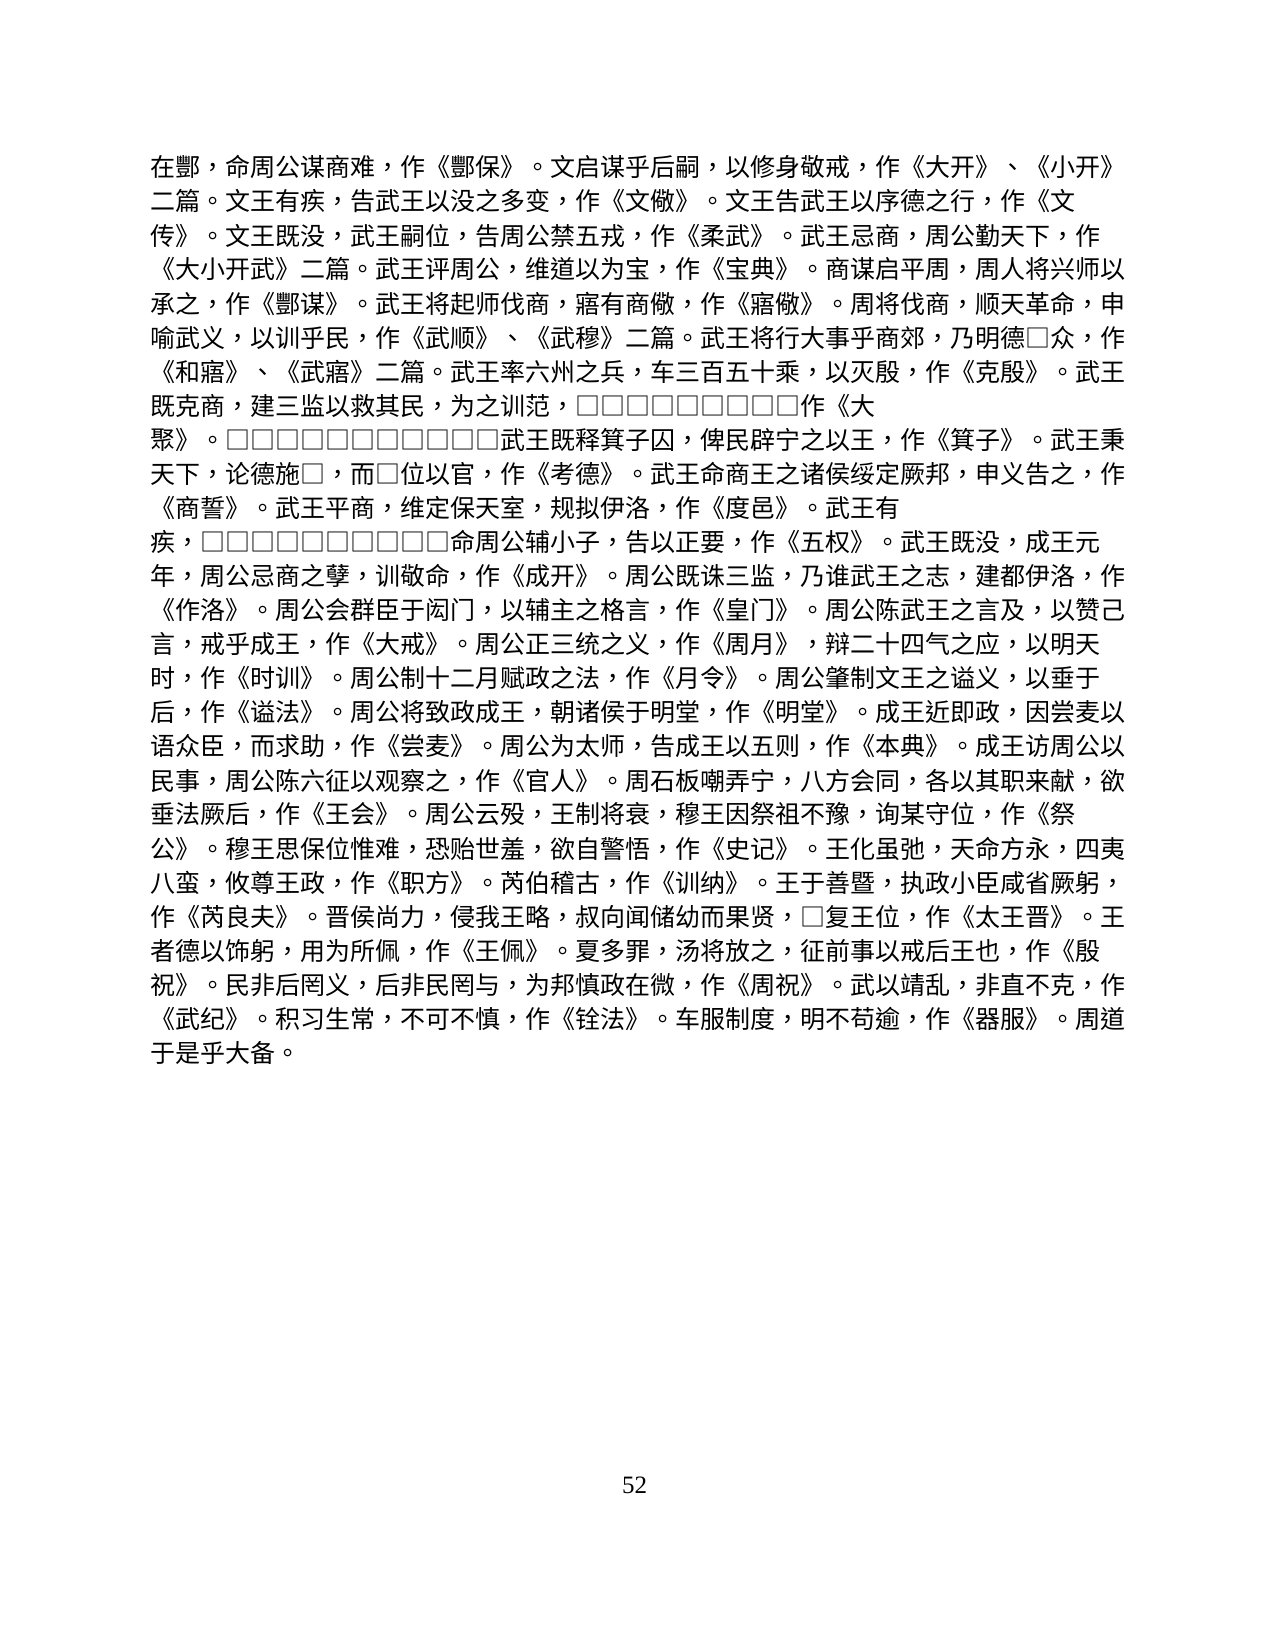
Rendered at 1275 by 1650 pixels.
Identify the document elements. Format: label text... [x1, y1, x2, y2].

text 在酆，命周公谋商难，作《酆保》。文启谋乎后嗣，以修身敬戒，作《大开》、《小开》二篇。文王有疾，告武王以没之多变，作《文儆》。文王告武王以序德之行，作《文传》。文王既没，武王嗣位，告周公禁五戎，作《柔武》。武王忌商，周公勤天下，作《大小开武》二篇。武王评周公，维道以为宝，作《宝典》。商谋启平周，周人将兴师以承之，作《酆谋》。武王将起师伐商，寤有商儆，作《寤儆》。周将伐商，顺天革命，申喻武义，以训乎民，作《武顺》、《武穆》二篇。武王将行大事乎商郊，乃明德□众，作《和寤》、《武寤》二篇。武王率六州之兵，车三百五十乘，以灭殷，作《克殷》。武王既克商，建三监以救其民，为之训范，□□□□□□□□□作《大聚》。□□□□□□□□□□□武王既释箕子囚，俾民辟宁之以王，作《箕子》。武王秉天下，论德施□，而□位以官，作《考德》。武王命商王之诸侯绥定厥邦，申义告之，作《商誓》。武王平商，维定保天室，规拟伊洛，作《度邑》。武王有疾，□□□□□□□□□□命周公辅小子，告以正要，作《五权》。武王既没，成王元年，周公忌商之孽，训敬命，作《成开》。周公既诛三监，乃谁武王之志，建都伊洛，作《作洛》。周公会群臣于闳门，以辅主之格言，作《皇门》。周公陈武王之言及，以赞己言，戒乎成王，作《大戒》。周公正三统之义，作《周月》，辩二十四气之应，以明天时，作《时训》。周公制十二月赋政之法，作《月令》。周公肇制文王之谥义，以垂于后，作《谥法》。周公将致政成王，朝诸侯于明堂，作《明堂》。成王近即政，因尝麦以语众臣，而求助，作《尝麦》。周公为太师，告成王以五则，作《本典》。成王访周公以民事，周公陈六征以观察之，作《官人》。周石板嘲弄宁，八方会同，各以其职来献，欲垂法厥后，作《王会》。周公云殁，王制将衰，穆王因祭祖不豫，询某守位，作《祭公》。穆王思保位惟难，恐贻世羞，欲自警悟，作《史记》。王化虽弛，天命方永，四夷八蛮，攸尊王政，作《职方》。芮伯稽古，作《训纳》。王于善暨，执政小臣咸省厥躬，作《芮良夫》。晋侯尚力，侵我王略，叔向闻储幼而果贤，□复王位，作《太王晋》。王者德以饰躬，用为所佩，作《王佩》。夏多罪，汤将放之，征前事以戒后王也，作《殷祝》。民非后罔义，后非民罔与，为邦慎政在微，作《周祝》。武以靖乱，非直不克，作《武纪》。积习生常，不可不慎，作《铨法》。车服制度，明不苟逾，作《器服》。周道于是乎大备。 [150, 150, 1125, 1070]
